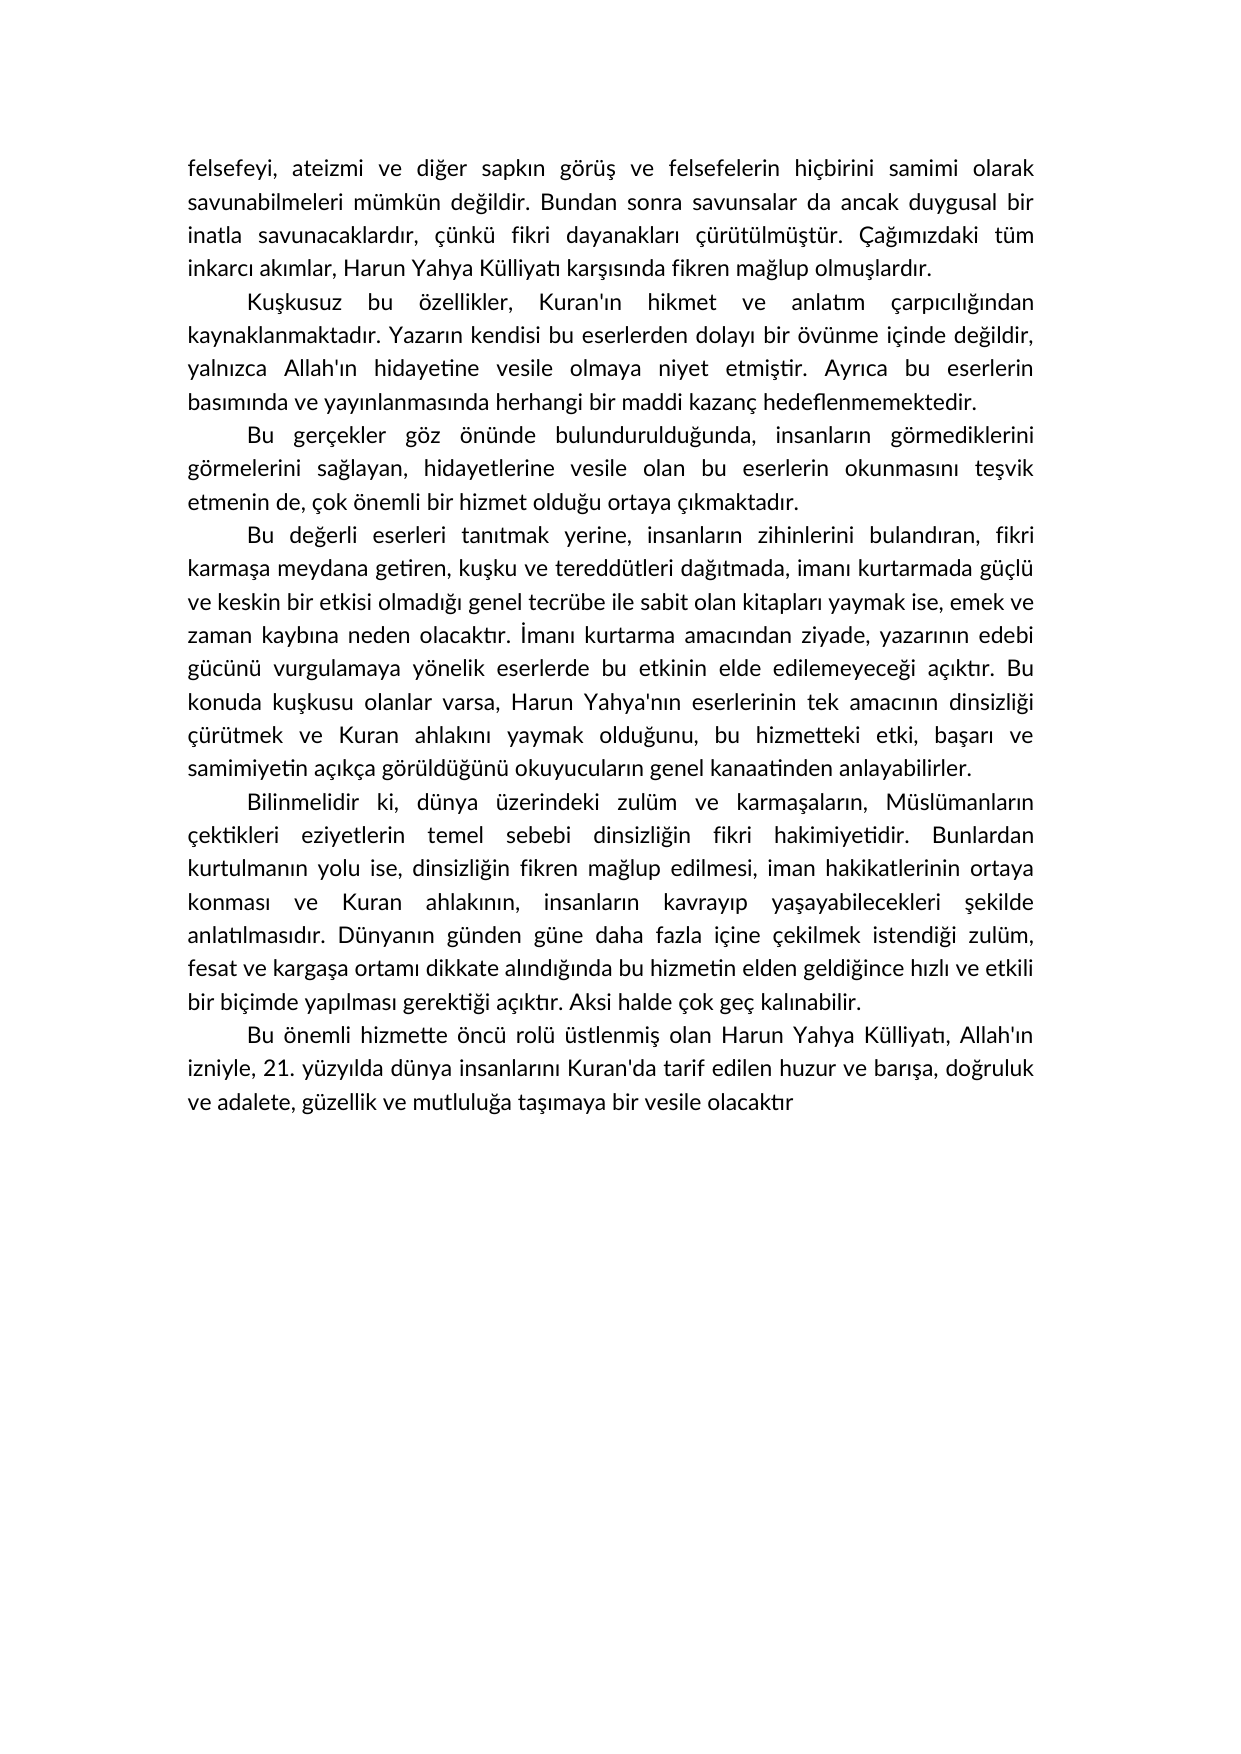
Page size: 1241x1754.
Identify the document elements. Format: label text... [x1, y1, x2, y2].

text Bilinmelidir ki, dünya üzerindeki zulüm ve karmaşaların, Müslümanların çektikleri eziyetlerin temel sebebi dinsizliğin fikri hakimiyetidir. Bunlardan kurtulmanın yolu ise, dinsizliğin fikren mağlup edilmesi, iman hakikatlerinin ortaya konması ve Kuran ahlakının, insanların kavrayıp yaşayabilecekleri şekilde anlatılmasıdır. Dünyanın günden güne daha fazla içine çekilmek istendiği zulüm, fesat ve kargaşa ortamı dikkate alındığında bu hizmetin elden geldiğince hızlı ve etkili bir biçimde yapılması gerektiği açıktır. Aksi halde çok geç kalınabilir. [187, 783, 1035, 1017]
text Bu önemli hizmette öncü rolü üstlenmiş olan Harun Yahya Külliyatı, Allah'ın izniyle, 21. yüzyılda dünya insanlarını Kuran'da tarif edilen huzur ve barışa, doğruluk ve adalete, güzellik ve mutluluğa taşımaya bir vesile olacaktır [187, 1017, 1035, 1117]
text felsefeyi, ateizmi ve diğer sapkın görüş ve felsefelerin hiçbirini samimi olarak savunabilmeleri mümkün değildir. Bundan sonra savunsalar da ancak duygusal bir inatla savunacaklardır, çünkü fikri dayanakları çürütülmüştür. Çağımızdaki tüm inkarcı akımlar, Harun Yahya Külliyatı karşısında fikren mağlup olmuşlardır. [187, 150, 1035, 283]
text Bu değerli eserleri tanıtmak yerine, insanların zihinlerini bulandıran, fikri karmaşa meydana getiren, kuşku ve tereddütleri dağıtmada, imanı kurtarmada güçlü ve keskin bir etkisi olmadığı genel tecrübe ile sabit olan kitapları yaymak ise, emek ve zaman kaybına neden olacaktır. İmanı kurtarma amacından ziyade, yazarının edebi gücünü vurgulamaya yönelik eserlerde bu etkinin elde edilemeyeceği açıktır. Bu konuda kuşkusu olanlar varsa, Harun Yahya'nın eserlerinin tek amacının dinsizliği çürütmek ve Kuran ahlakını yaymak olduğunu, bu hizmetteki etki, başarı ve samimiyetin açıkça görüldüğünü okuyucuların genel kanaatinden anlayabilirler. [187, 517, 1035, 783]
text Kuşkusuz bu özellikler, Kuran'ın hikmet ve anlatım çarpıcılığından kaynaklanmaktadır. Yazarın kendisi bu eserlerden dolayı bir övünme içinde değildir, yalnızca Allah'ın hidayetine vesile olmaya niyet etmiştir. Ayrıca bu eserlerin basımında ve yayınlanmasında herhangi bir maddi kazanç hedeflenmemektedir. [187, 283, 1035, 417]
text Bu gerçekler göz önünde bulundurulduğunda, insanların görmediklerini görmelerini sağlayan, hidayetlerine vesile olan bu eserlerin okunmasını teşvik etmenin de, çok önemli bir hizmet olduğu ortaya çıkmaktadır. [187, 417, 1035, 517]
